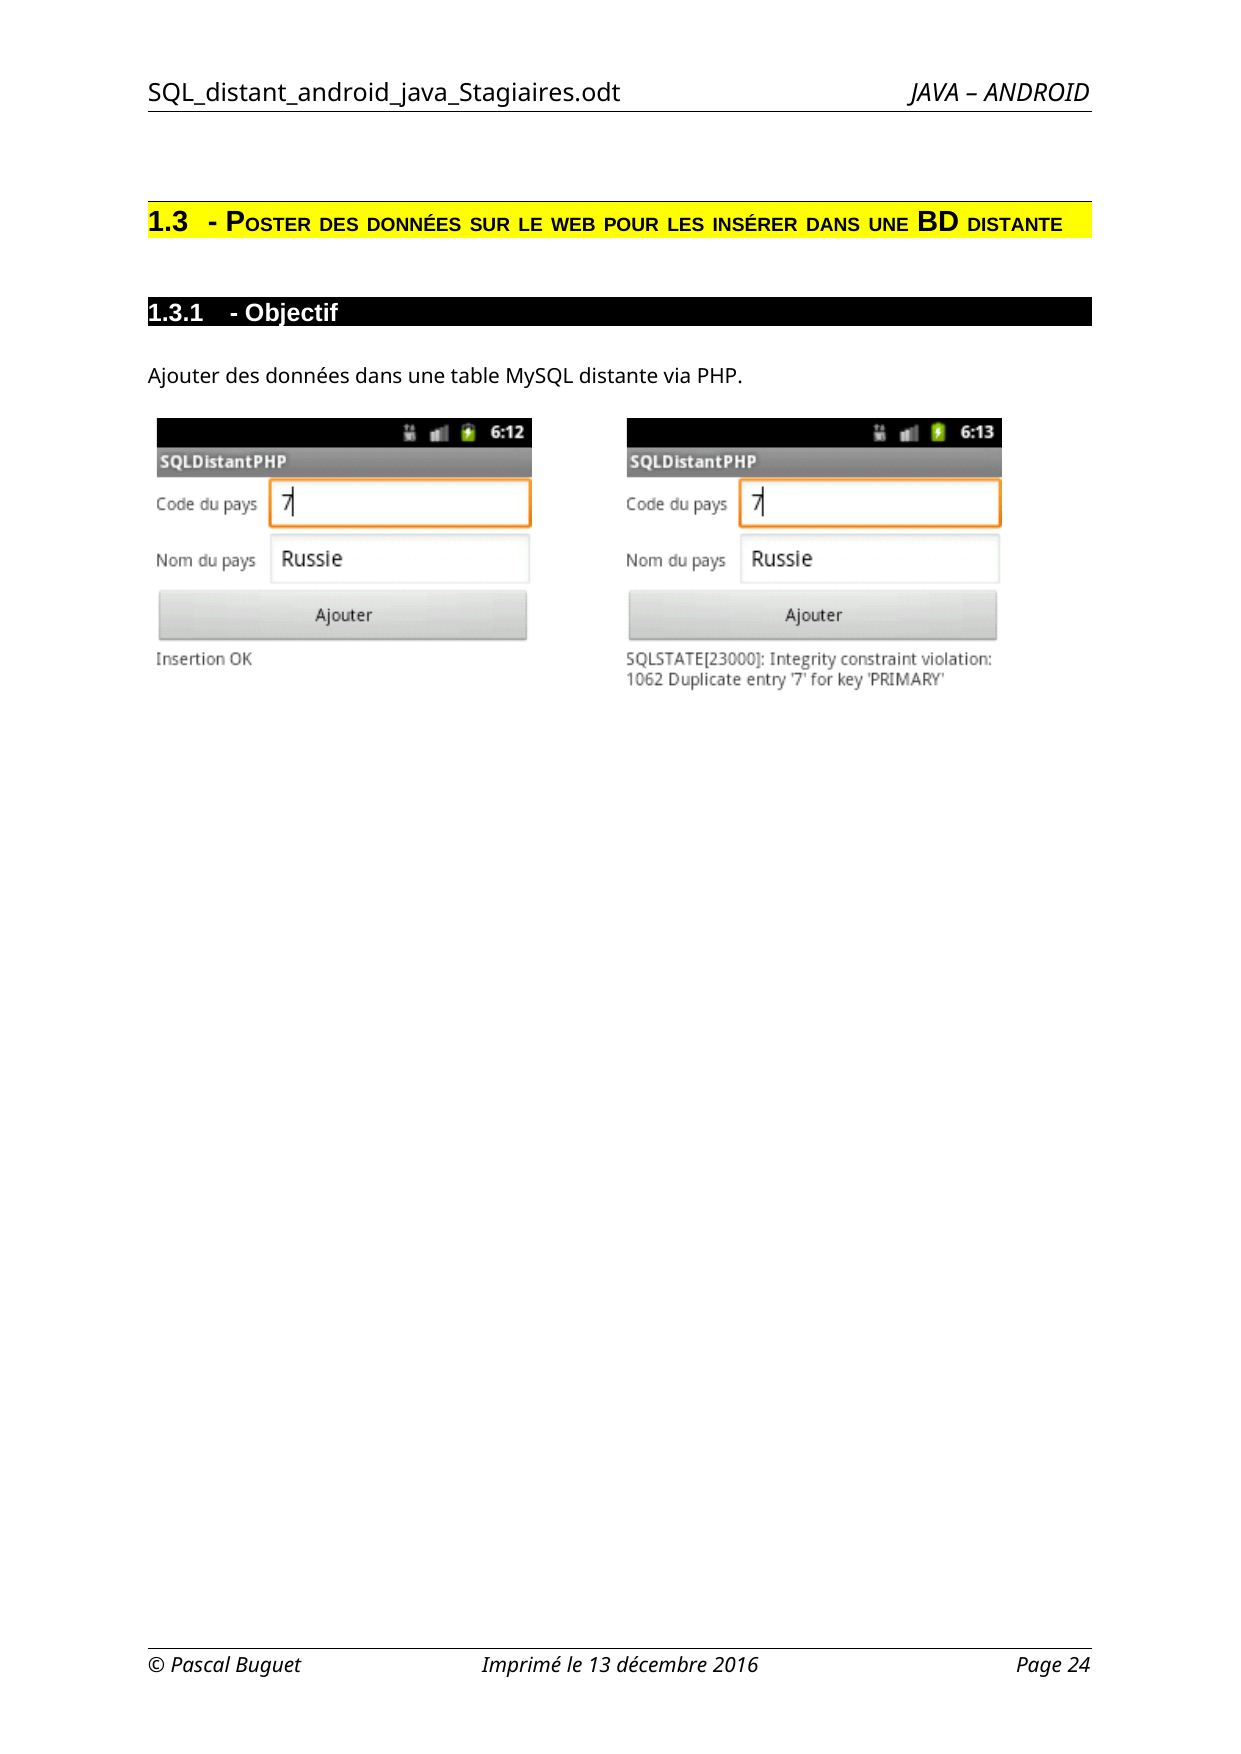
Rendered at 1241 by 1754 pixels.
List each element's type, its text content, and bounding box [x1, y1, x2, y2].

subtitle - Poster des données sur le web pour les insérer dans une BD distante [148, 202, 1092, 238]
text Ajouter des données dans une table MySQL distante via PHP. [148, 361, 1092, 389]
subtitle - Objectif [148, 297, 1092, 326]
picture [626, 418, 1002, 1094]
table_header [1002, 419, 1092, 1094]
table_header [620, 419, 626, 1094]
table_header [150, 419, 156, 1094]
picture [156, 418, 532, 1094]
table_header [532, 419, 619, 1094]
